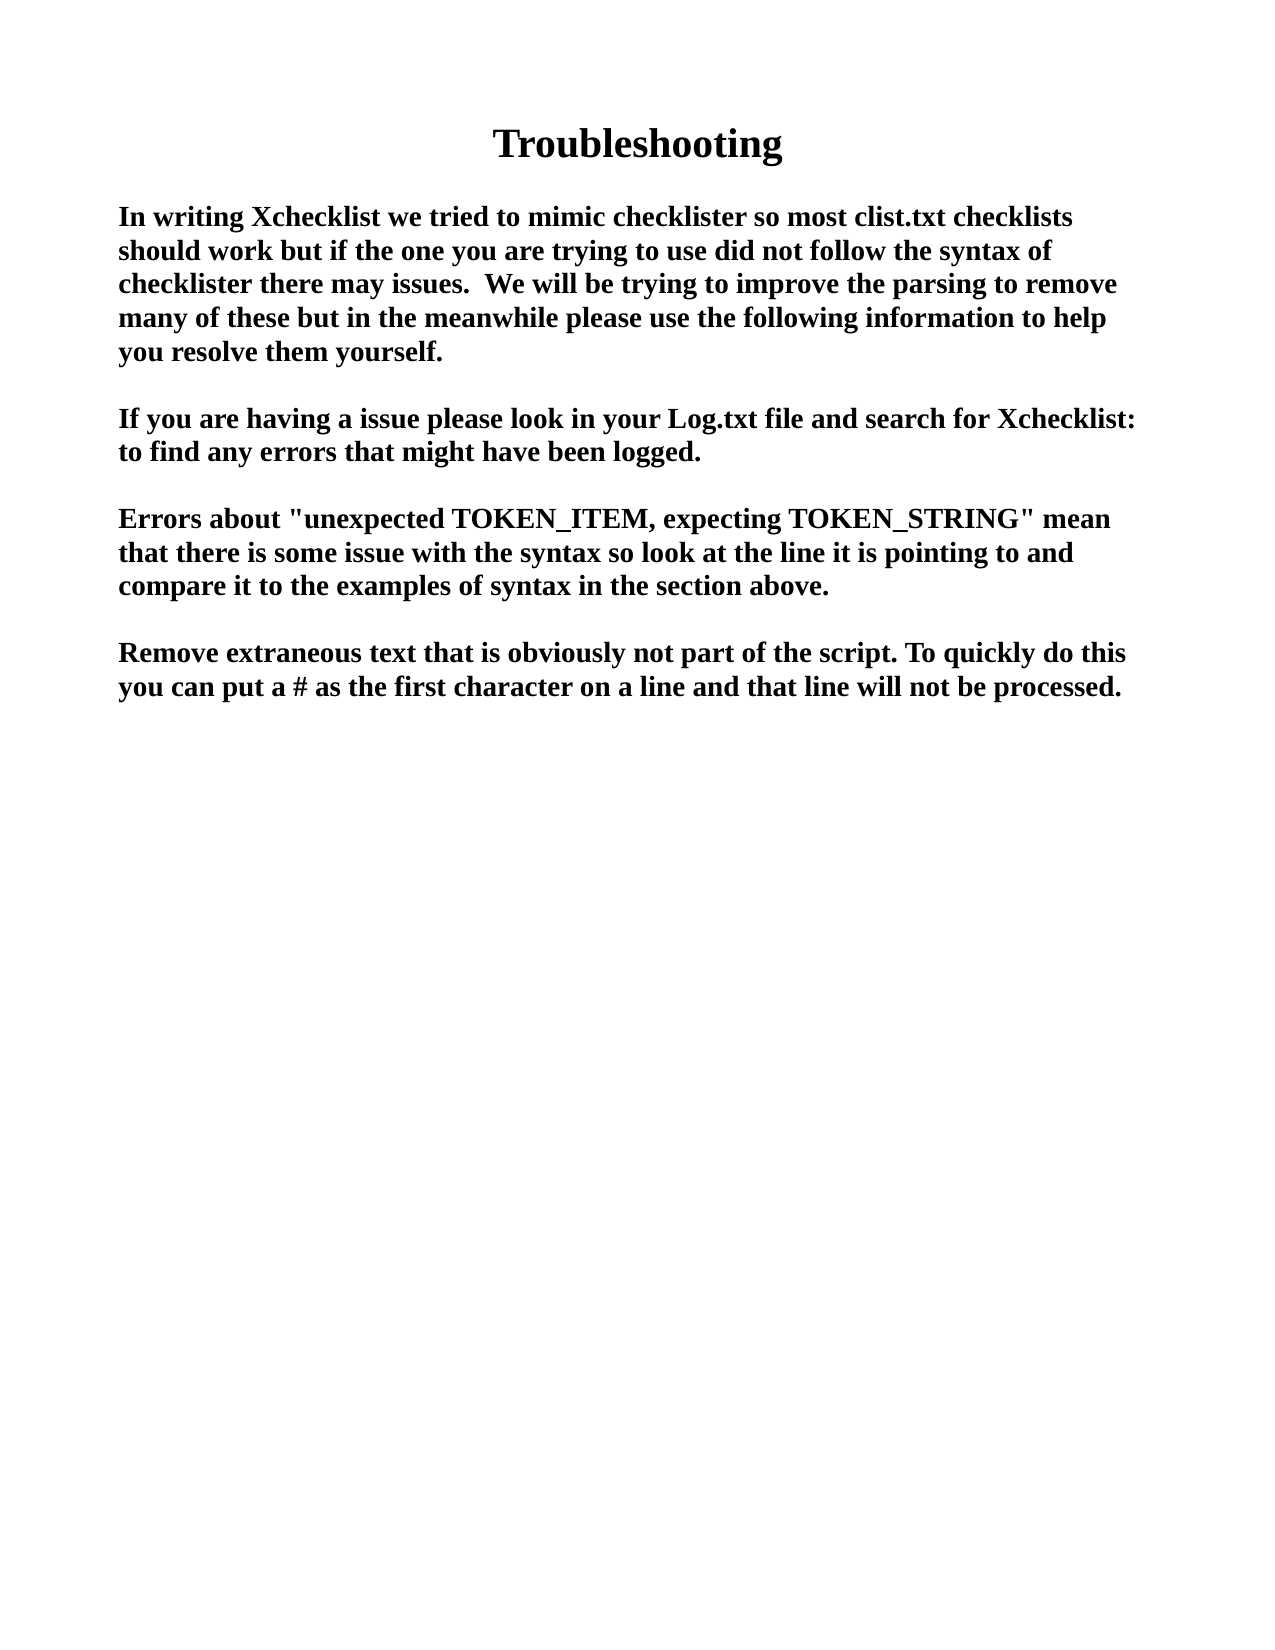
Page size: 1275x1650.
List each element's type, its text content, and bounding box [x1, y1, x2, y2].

text In writing Xchecklist we tried to mimic checklister so most clist.txt checklists should work but if the one you are trying to use did not follow the syntax of checklister there may issues. We will be trying to improve the parsing to remove many of these but in the meanwhile please use the following information to help you resolve them yourself. [118, 199, 1157, 367]
text Errors about "unexpected TOKEN_ITEM, expecting TOKEN_STRING" mean that there is some issue with the syntax so look at the line it is pointing to and compare it to the examples of syntax in the section above. [118, 501, 1157, 602]
text Remove extraneous text that is obviously not part of the script. To quickly do this you can put a # as the first character on a line and that line will not be processed. [118, 636, 1157, 703]
text Troubleshooting [118, 118, 1157, 166]
text If you are having a issue please look in your Log.txt file and search for Xchecklist: to find any errors that might have been logged. [118, 401, 1157, 468]
